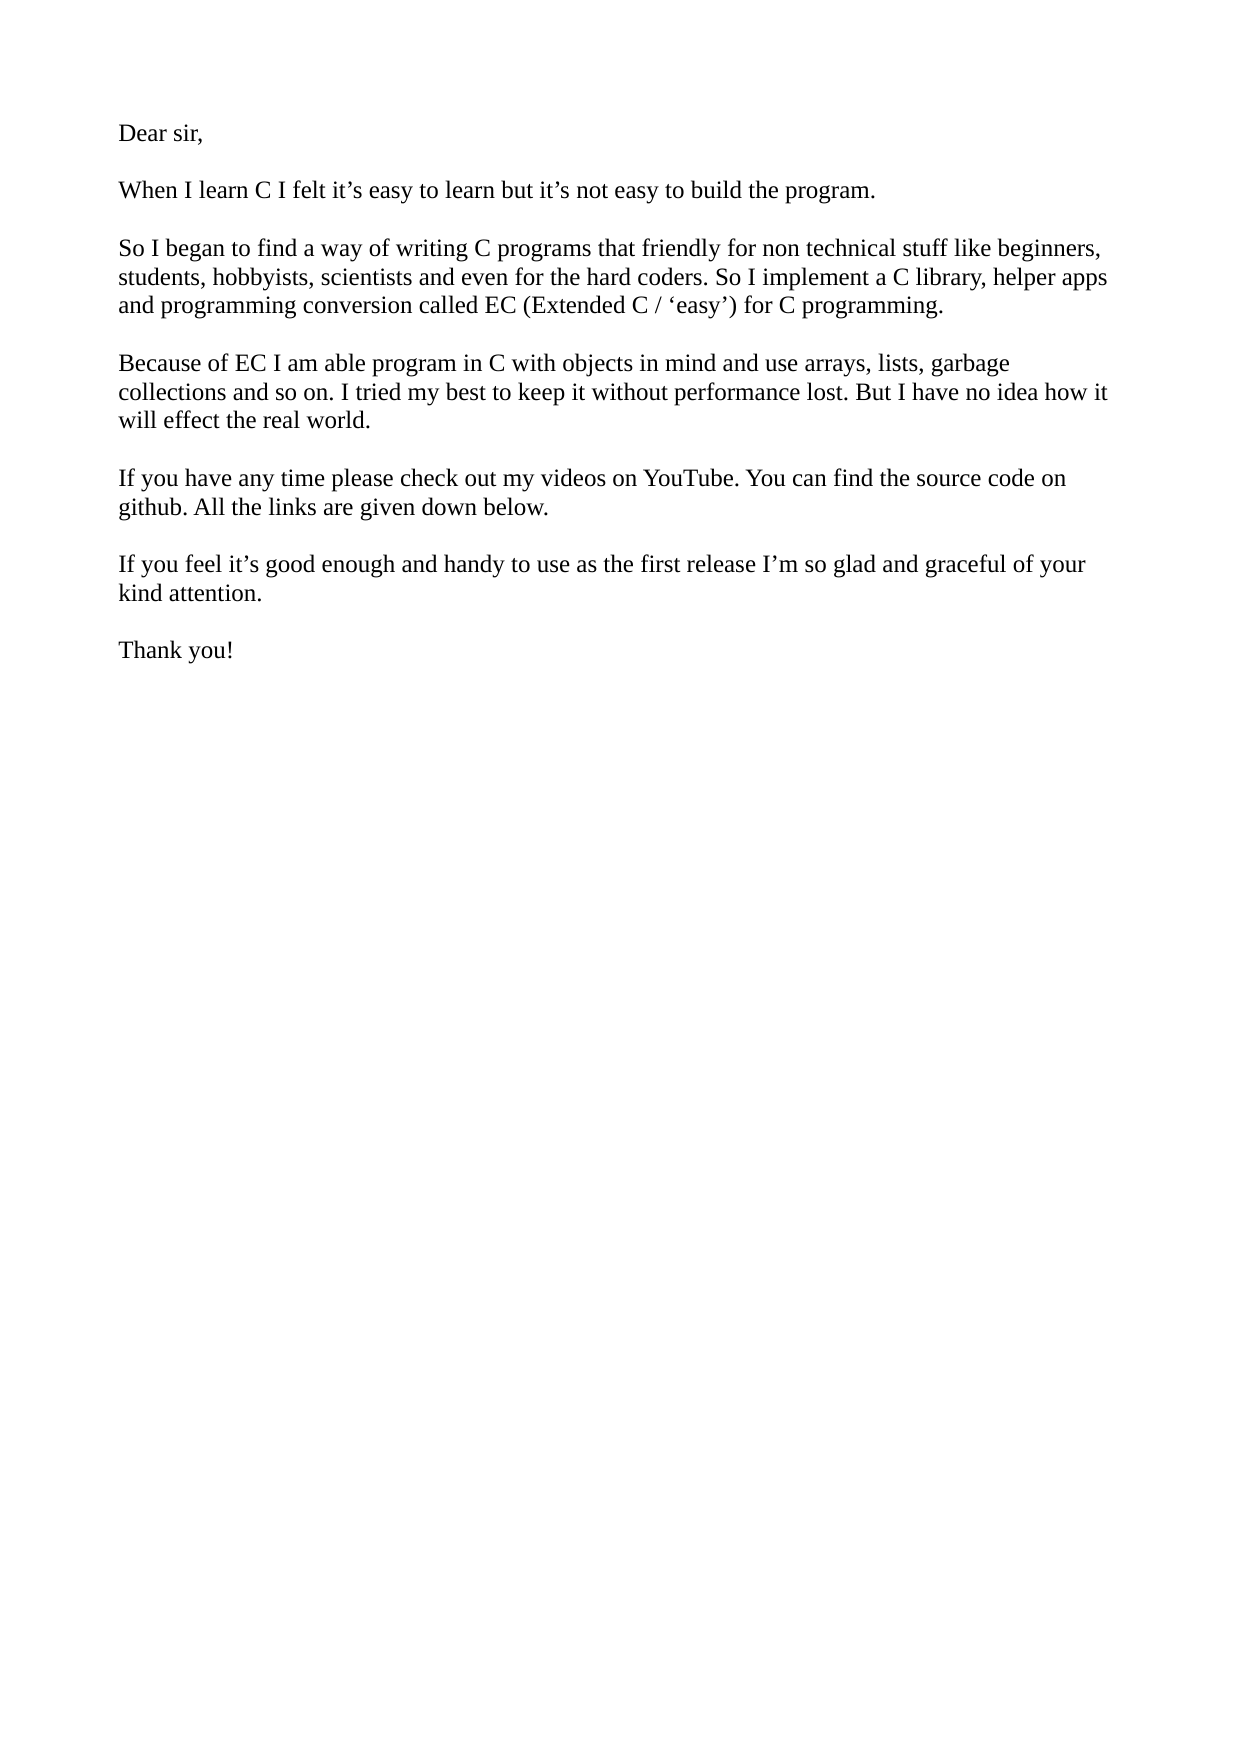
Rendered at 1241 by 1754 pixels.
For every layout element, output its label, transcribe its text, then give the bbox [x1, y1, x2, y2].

text When I learn C I felt it’s easy to learn but it’s not easy to build the program. [118, 176, 1122, 204]
text Because of EC I am able program in C with objects in mind and use arrays, lists, garbage collections and so on. I tried my best to keep it without performance lost. But I have no idea how it will effect the real world. [118, 348, 1122, 434]
text If you have any time please check out my videos on YouTube. You can find the source code on github. All the links are given down below. [118, 463, 1122, 521]
text If you feel it’s good enough and handy to use as the first release I’m so glad and graceful of your kind attention. [118, 549, 1122, 607]
text Thank you! [118, 636, 1122, 664]
text So I began to find a way of writing C programs that friendly for non technical stuff like beginners, students, hobbyists, scientists and even for the hard coders. So I implement a C library, helper apps and programming conversion called EC (Extended C / ‘easy’) for C programming. [118, 233, 1122, 319]
text Dear sir, [118, 118, 1122, 147]
